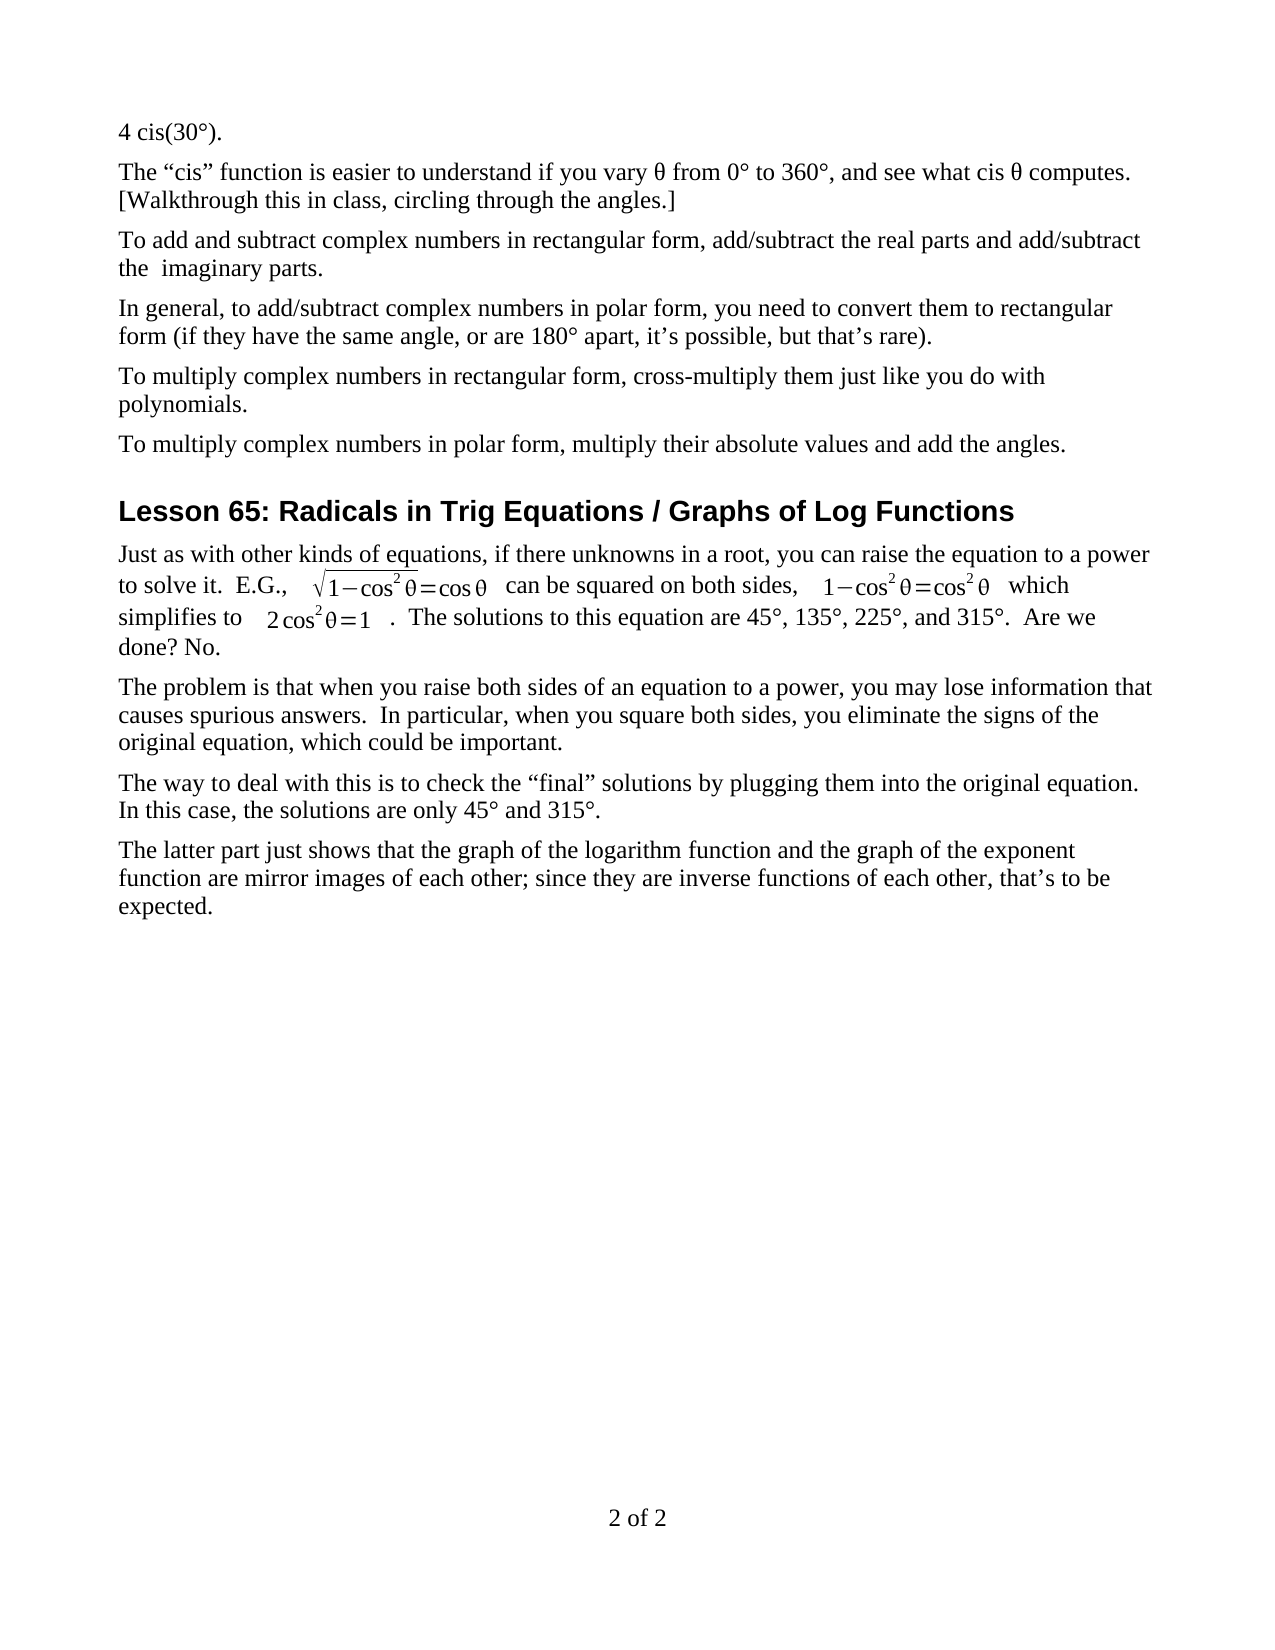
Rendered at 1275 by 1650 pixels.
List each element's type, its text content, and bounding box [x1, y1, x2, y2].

text You already know about the “rectangular form” and “polar form” of a vector. Since a complex number can be represented as a vector from the origin, complex numbers can be represented both ways too. (I’ll just use the Saxon example here.) In particular, given the complex number , we can find its angle and distance the same way as a vector. The angle is and the distance is , so one way to represent this is 4(cos 30° + i sin 30°). This is an inconveniently long notation, though, so by defining the function cis θ = cos θ + i sin θ, we can also say 4 cis(30°). [118, 118, 1157, 146]
text To multiply complex numbers in rectangular form, cross-multiply them just like you do with polynomials. [118, 362, 1157, 417]
text To multiply complex numbers in polar form, multiply their absolute values and add the angles. [118, 430, 1157, 458]
subtitle Lesson 65: Radicals in Trig Equations / Graphs of Log Functions [118, 495, 1157, 528]
text The latter part just shows that the graph of the logarithm function and the graph of the exponent function are mirror images of each other; since they are inverse functions of each other, that’s to be expected. [118, 837, 1157, 920]
text The “cis” function is easier to understand if you vary θ from 0° to 360°, and see what cis θ computes. [Walkthrough this in class, circling through the angles.] [118, 158, 1157, 214]
text The problem is that when you raise both sides of an equation to a power, you may lose information that causes spurious answers. In particular, when you square both sides, you eliminate the signs of the original equation, which could be important. [118, 673, 1157, 756]
text The way to deal with this is to check the “final” solutions by plugging them into the original equation. In this case, the solutions are only 45° and 315°. [118, 769, 1157, 824]
text Just as with other kinds of equations, if there unknowns in a root, you can raise the equation to a power to solve it. E.G., can be squared on both sides, which simplifies to . The solutions to this equation are 45°, 135°, 225°, and 315°. Are we done? No. [118, 540, 1157, 661]
text In general, to add/subtract complex numbers in polar form, you need to convert them to rectangular form (if they have the same angle, or are 180° apart, it’s possible, but that’s rare). [118, 294, 1157, 349]
text To add and subtract complex numbers in rectangular form, add/subtract the real parts and add/subtract the imaginary parts. [118, 226, 1157, 282]
